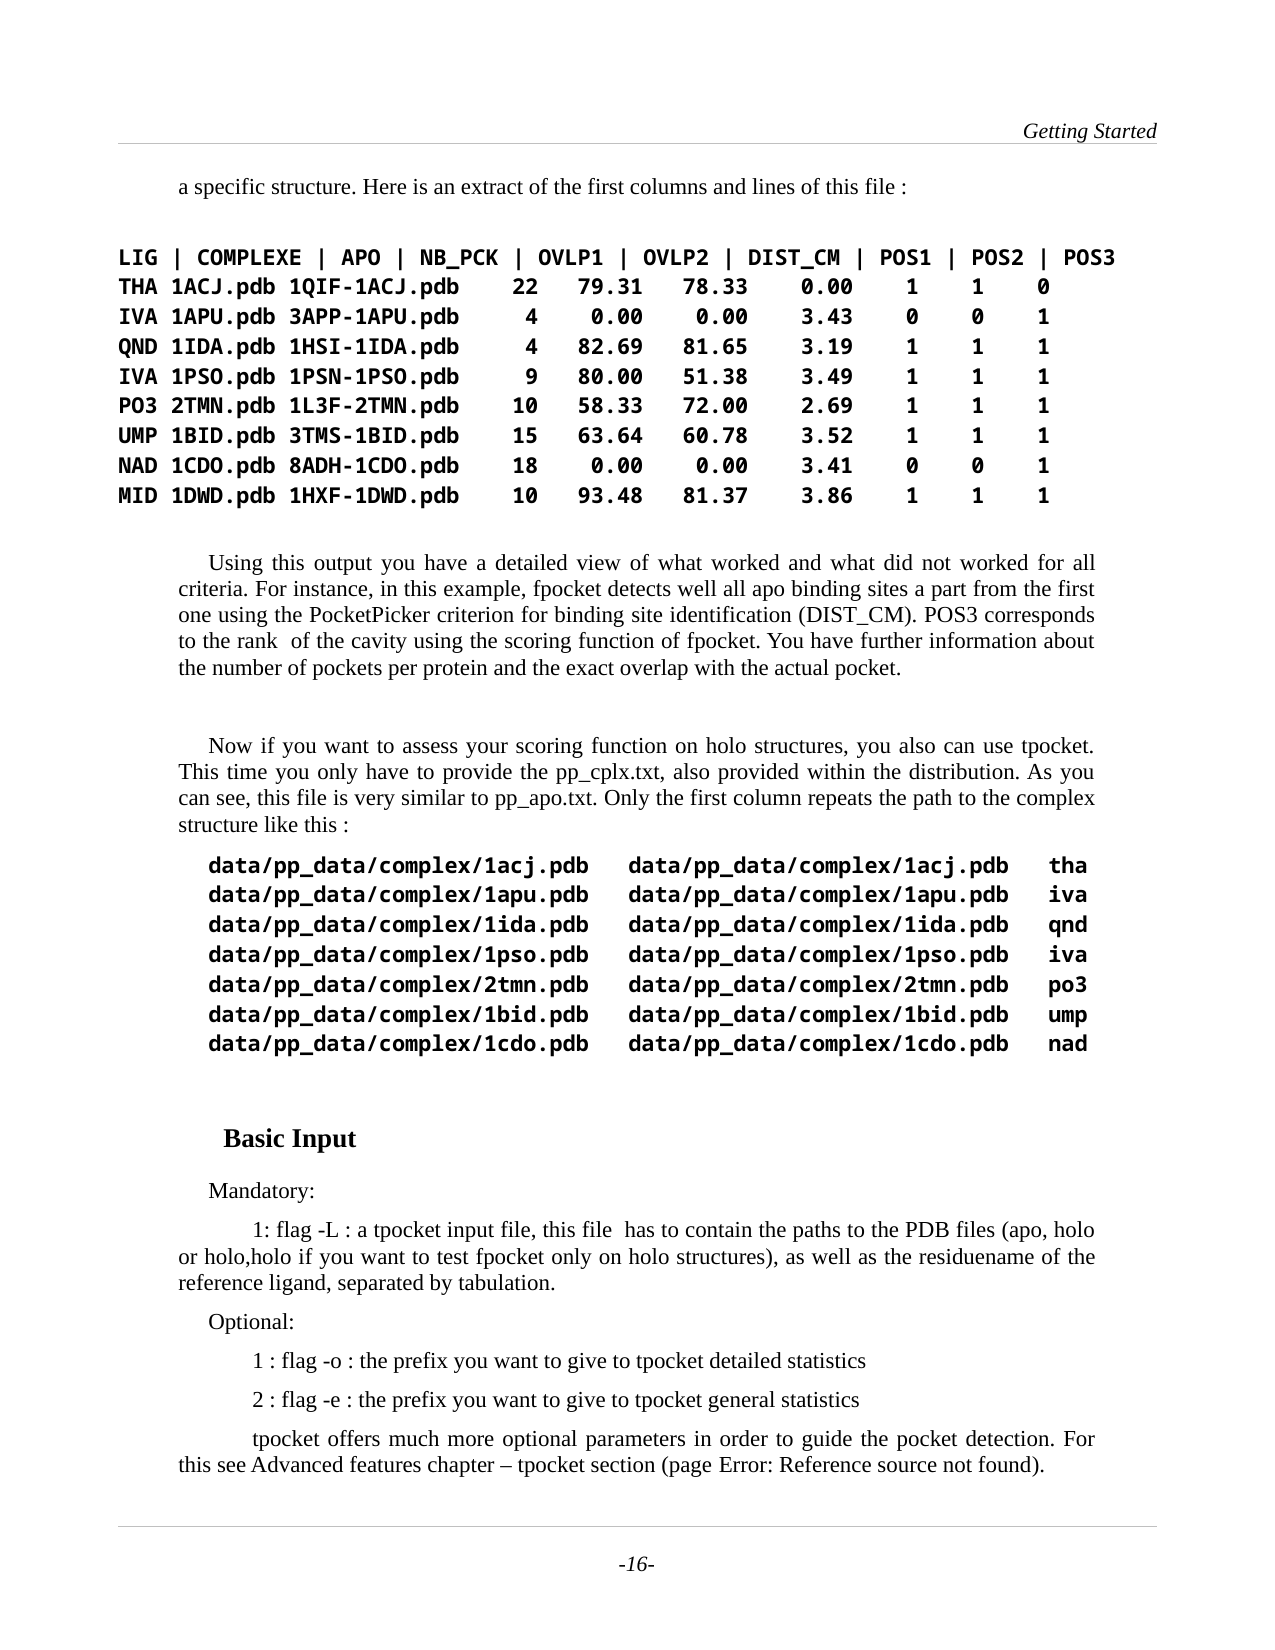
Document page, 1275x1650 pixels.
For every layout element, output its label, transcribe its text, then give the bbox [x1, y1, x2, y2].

text data/pp_data/complex/1pso.pdb data/pp_data/complex/1pso.pdb iva [208, 939, 1157, 969]
text QND 1IDA.pdb 1HSI-1IDA.pdb 4 82.69 81.65 3.19 1 1 1 [118, 331, 1157, 361]
text data/pp_data/complex/2tmn.pdb data/pp_data/complex/2tmn.pdb po3 [208, 969, 1157, 998]
text data/pp_data/complex/1cdo.pdb data/pp_data/complex/1cdo.pdb nad [208, 1028, 1157, 1058]
text data/pp_data/complex/1acj.pdb data/pp_data/complex/1acj.pdb tha [208, 849, 1157, 879]
subtitle Basic Input [223, 1122, 1157, 1154]
text Optional: [178, 1308, 1097, 1334]
text 2 : flag -e : the prefix you want to give to tpocket general statistics [178, 1386, 1097, 1412]
text PO3 2TMN.pdb 1L3F-2TMN.pdb 10 58.33 72.00 2.69 1 1 1 [118, 391, 1157, 420]
text IVA 1APU.pdb 3APP-1APU.pdb 4 0.00 0.00 3.43 0 0 1 [118, 301, 1157, 331]
text data/pp_data/complex/1apu.pdb data/pp_data/complex/1apu.pdb iva [208, 879, 1157, 909]
text data/pp_data/complex/1ida.pdb data/pp_data/complex/1ida.pdb qnd [208, 909, 1157, 939]
text NAD 1CDO.pdb 8ADH-1CDO.pdb 18 0.00 0.00 3.41 0 0 1 [118, 450, 1157, 480]
text THA 1ACJ.pdb 1QIF-1ACJ.pdb 22 79.31 78.33 0.00 1 1 0 [118, 271, 1157, 301]
text a specific structure. Here is an extract of the first columns and lines of this file : [178, 173, 1097, 199]
text 1 : flag -o : the prefix you want to give to tpocket detailed statistics [178, 1347, 1097, 1373]
text IVA 1PSO.pdb 1PSN-1PSO.pdb 9 80.00 51.38 3.49 1 1 1 [118, 361, 1157, 391]
text 1: flag -L : a tpocket input file, this file has to contain the paths to the PDB files (apo, holo or holo,holo if you want to test fpocket only on holo structures), as well as the residuename of the reference ligand, separated by tabulation. [178, 1216, 1097, 1296]
text UMP 1BID.pdb 3TMS-1BID.pdb 15 63.64 60.78 3.52 1 1 1 [118, 420, 1157, 450]
text Mandatory: [178, 1178, 1097, 1204]
text LIG | COMPLEXE | APO | NB_PCK | OVLP1 | OVLP2 | DIST_CM | POS1 | POS2 | POS3 [118, 242, 1157, 271]
text Using this output you have a detailed view of what worked and what did not worked for all criteria. For instance, in this example, fpocket detects well all apo binding sites a part from the first one using the PocketPicker criterion for binding site identification (DIST_CM). POS3 corresponds to the rank of the cavity using the scoring function of fpocket. You have further information about the number of pockets per protein and the exact overlap with the actual pocket. [178, 548, 1097, 680]
text MID 1DWD.pdb 1HXF-1DWD.pdb 10 93.48 81.37 3.86 1 1 1 [118, 480, 1157, 510]
text tpocket offers much more optional parameters in order to guide the pocket detection. For this see Advanced features chapter – tpocket section (page ). [178, 1424, 1097, 1477]
text data/pp_data/complex/1bid.pdb data/pp_data/complex/1bid.pdb ump [208, 998, 1157, 1028]
text Now if you want to assess your scoring function on holo structures, you also can use tpocket. This time you only have to provide the pp_cplx.txt, also provided within the distribution. As you can see, this file is very similar to pp_apo.txt. Only the first column repeats the path to the complex structure like this : [178, 732, 1097, 837]
